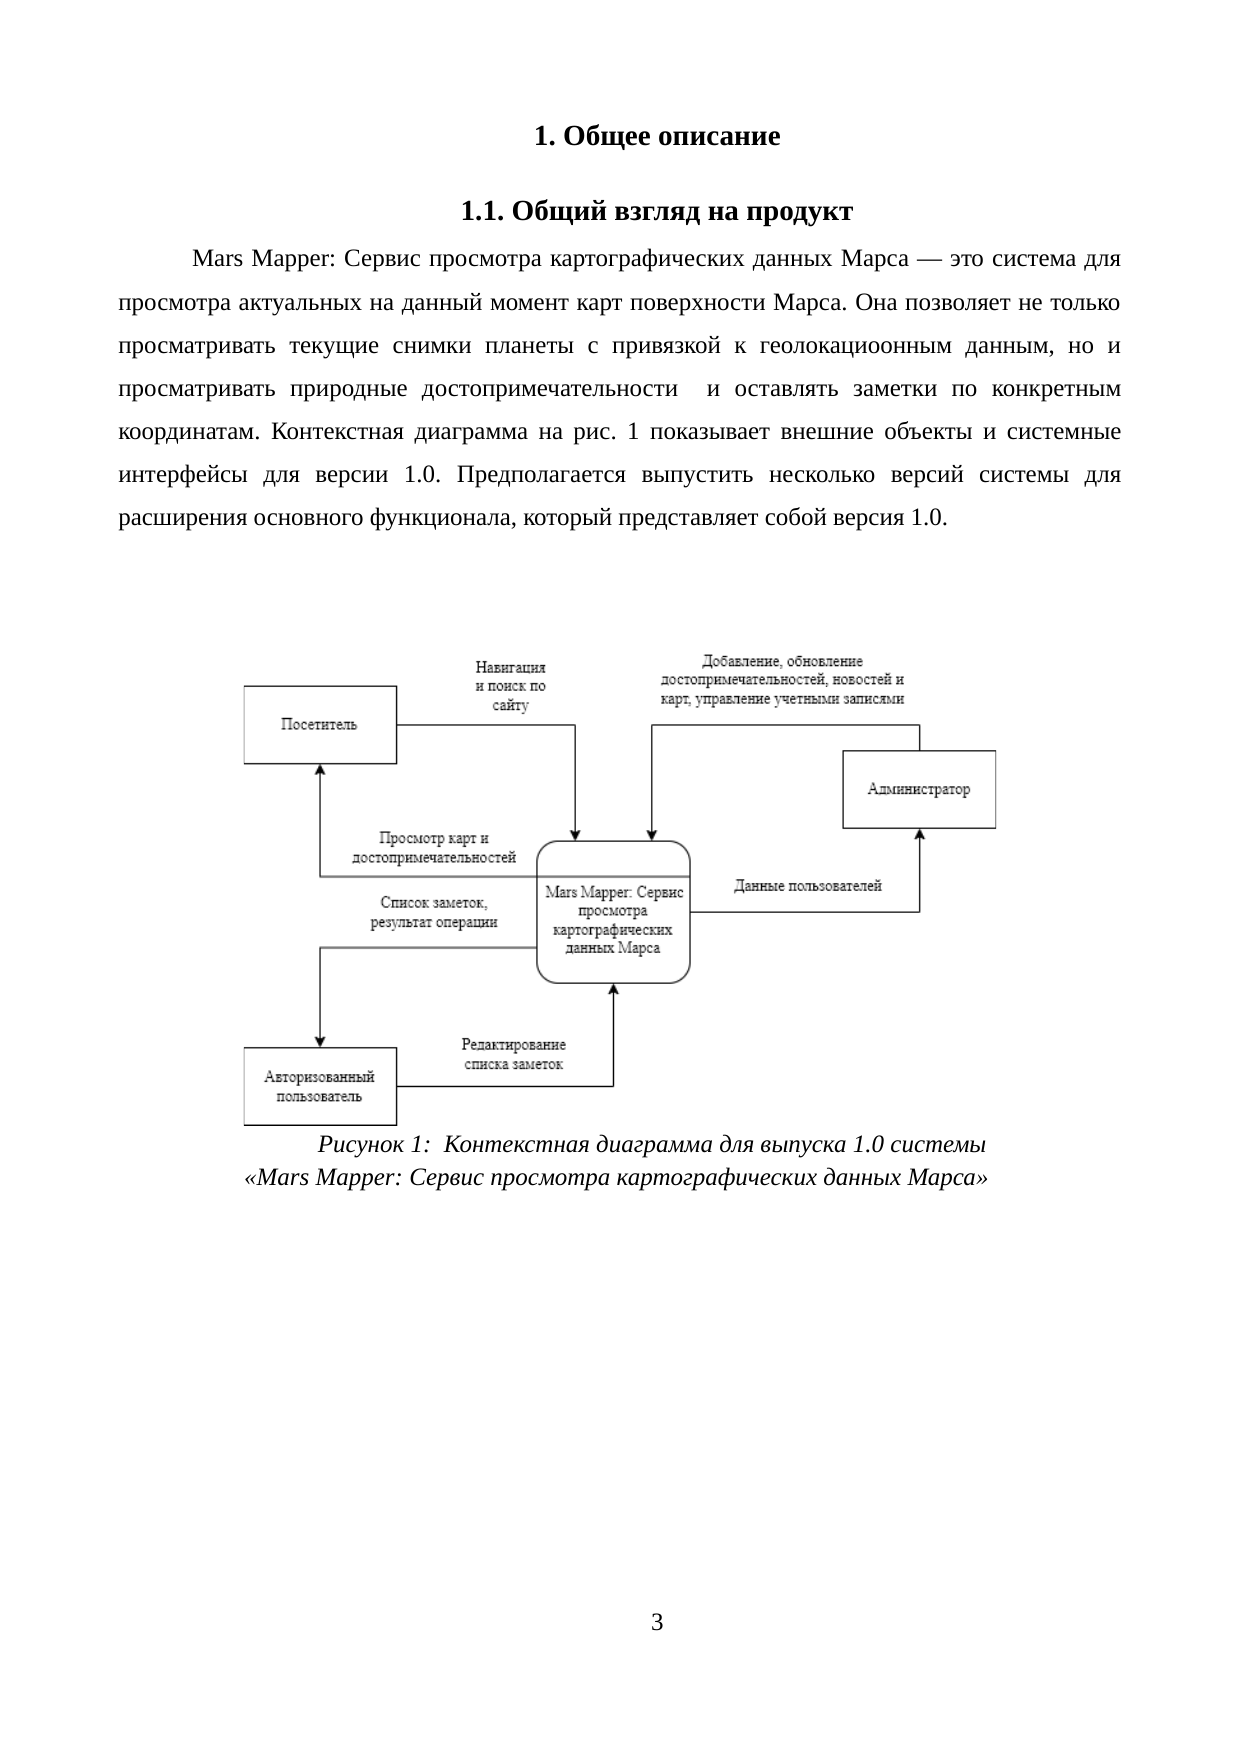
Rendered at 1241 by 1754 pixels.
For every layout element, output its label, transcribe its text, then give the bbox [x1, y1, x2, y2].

text Mars Mapper: Сервис просмотра картографических данных Марса — это система для просмотра актуальных на данный момент карт поверхности Марса. Она позволяет не только просматривать текущие снимки планеты с привязкой к геолокациоонным данным, но и просматривать природные достопримечательности и оставлять заметки по конкретным координатам. Контекстная диаграмма на рис. 1 показывает внешние объекты и системные интерфейсы для версии 1.0. Предполагается выпустить несколько версий системы для расширения основного функционала, который представляет собой версия 1.0. [118, 243, 1122, 531]
title 1. Общее описание [118, 118, 1122, 152]
text Рисунок 1: Контекстная диаграмма для выпуска 1.0 системы «Mars Mapper: Сервис просмотра картографических данных Марса» [244, 1126, 996, 1191]
picture [243, 647, 997, 1126]
title 1.1. Общий взгляд на продукт [118, 193, 1122, 227]
